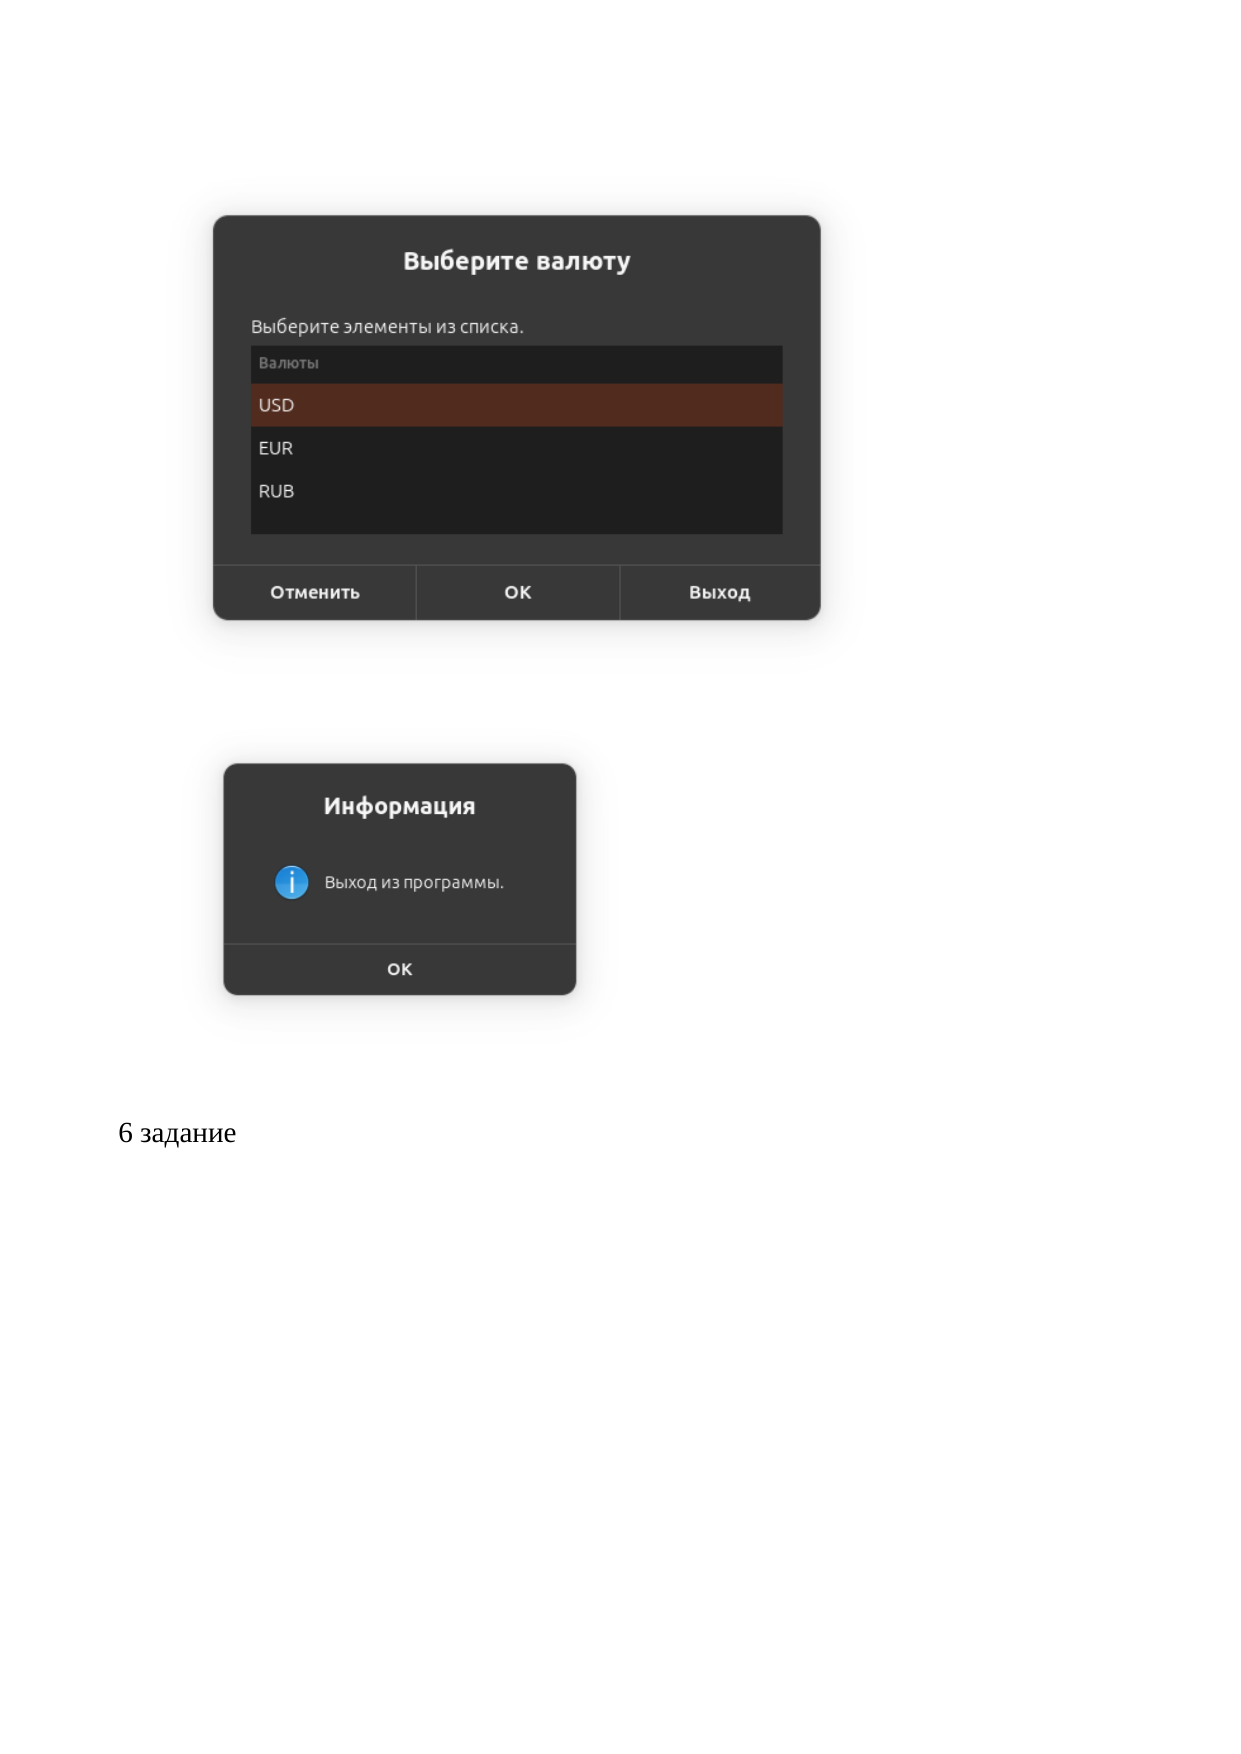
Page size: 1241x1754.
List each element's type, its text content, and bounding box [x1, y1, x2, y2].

text 6 задание [118, 1115, 1122, 1148]
